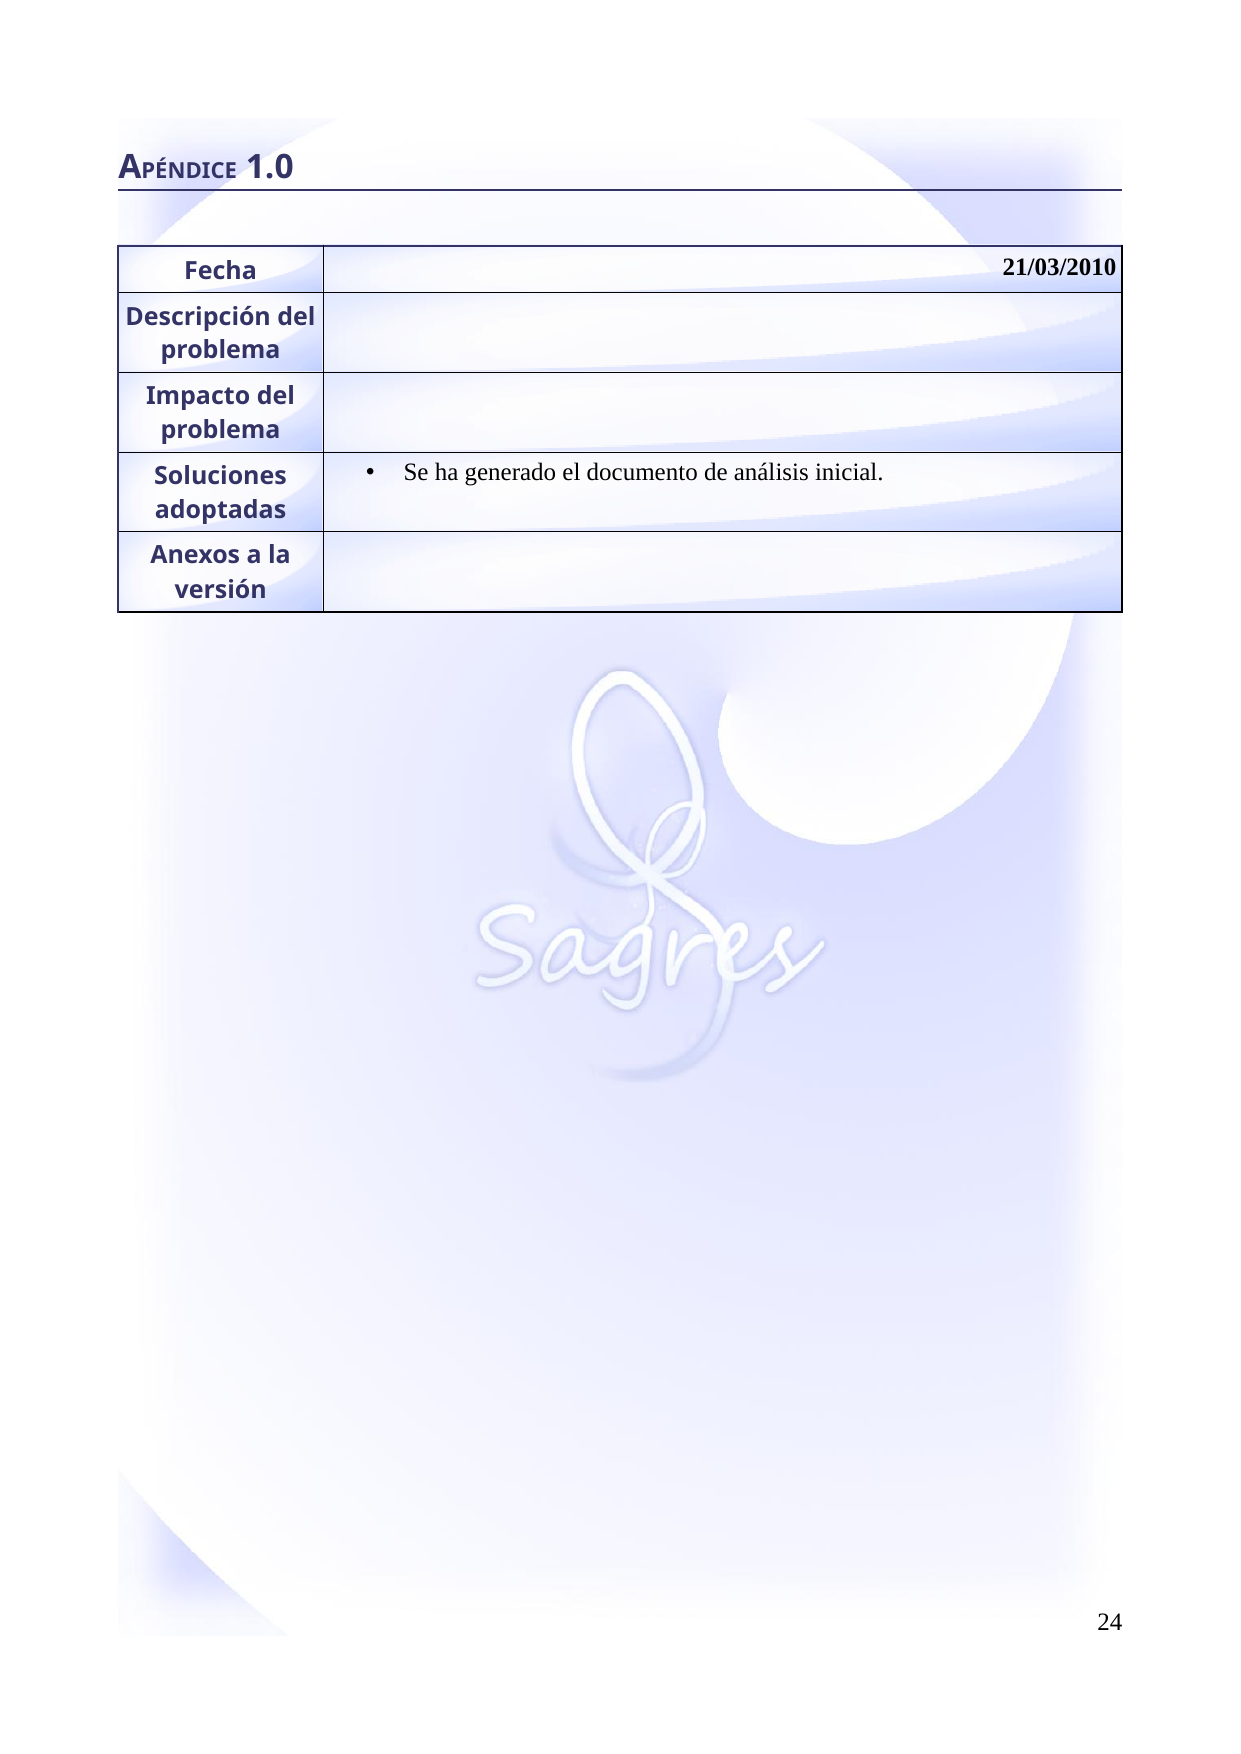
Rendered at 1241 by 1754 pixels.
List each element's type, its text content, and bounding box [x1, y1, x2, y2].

table_header Fecha [119, 247, 323, 292]
picture [118, 613, 1122, 1636]
picture [118, 191, 1122, 245]
table_header 21/03/2010 [324, 247, 1121, 292]
table_cell Impacto del problema [119, 373, 323, 452]
table_cell Se ha generado el documento de análisis inicial. [324, 453, 1121, 531]
table_cell Soluciones adoptadas [119, 453, 323, 531]
table_cell [324, 373, 1121, 452]
table_cell [324, 532, 1121, 611]
picture [118, 118, 1122, 143]
table_cell Descripción del problema [119, 293, 323, 372]
table_cell Anexos a la versión [119, 532, 323, 611]
table_cell [324, 293, 1121, 372]
subtitle Apéndice 1.0 [118, 143, 1122, 189]
